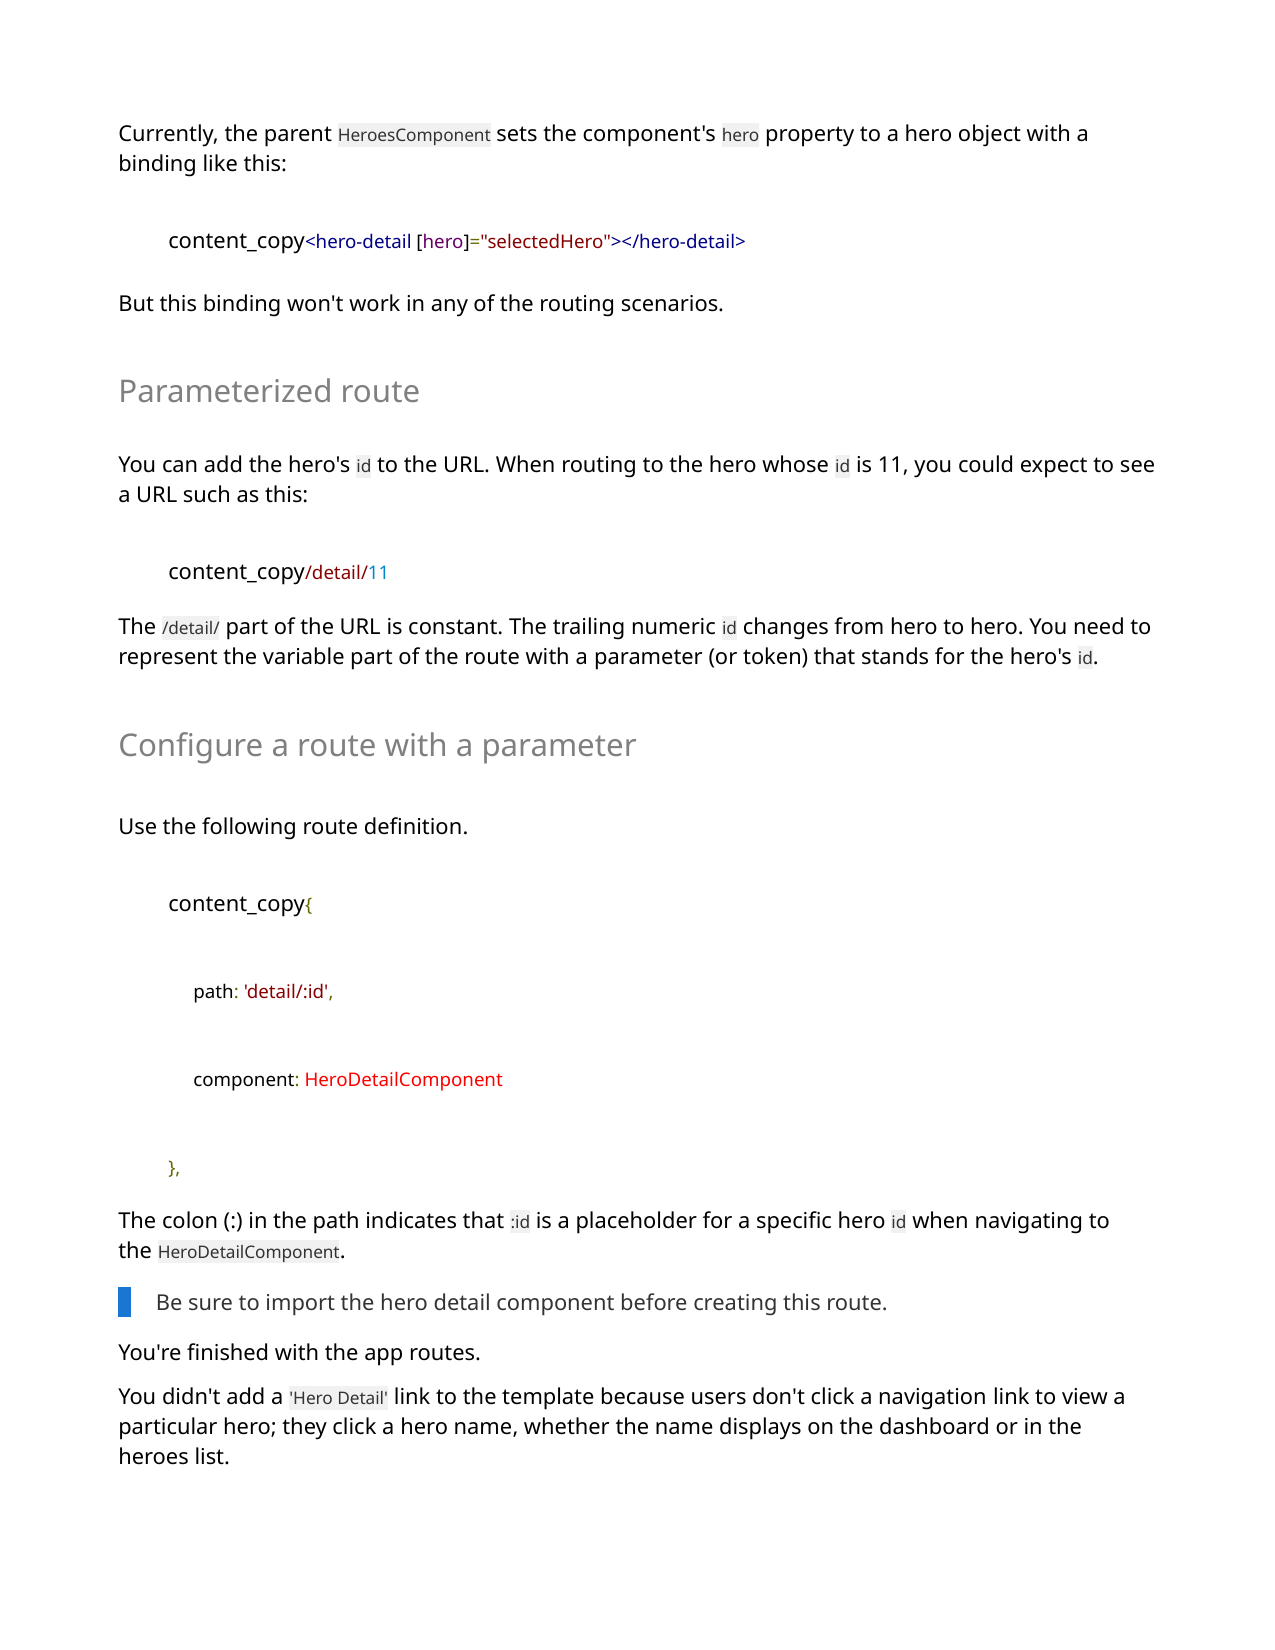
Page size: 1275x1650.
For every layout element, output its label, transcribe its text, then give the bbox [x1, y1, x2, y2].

text content_copy{ [168, 880, 1107, 917]
text Currently, the parent HeroesComponent sets the component's hero property to a hero object with a binding like this: [118, 118, 1157, 178]
text The /detail/ part of the URL is constant. The trailing numeric id changes from hero to hero. You need to represent the variable part of the route with a parameter (or token) that stands for the hero's id. [118, 611, 1157, 671]
text You're finished with the app routes. [118, 1329, 1157, 1367]
subtitle Parameterized route [118, 369, 1157, 412]
text Use the following route definition. [118, 803, 1157, 840]
text You can add the hero's id to the URL. When routing to the hero whose id is 11, you could expect to see a URL such as this: [118, 449, 1157, 509]
subtitle Configure a route with a parameter [118, 723, 1157, 765]
text content_copy<hero-detail [hero]="selectedHero"></hero-detail> [168, 217, 1107, 255]
text But this binding won't work in any of the routing scenarios. [118, 280, 1157, 317]
text path: 'detail/:id', [168, 967, 1107, 1005]
text component: HeroDetailComponent [168, 1055, 1107, 1092]
text }, [168, 1142, 1107, 1180]
text You didn't add a 'Hero Detail' link to the template because users don't click a navigation link to view a particular hero; they click a hero name, whether the name displays on the dashboard or in the heroes list. [118, 1381, 1157, 1471]
text The colon (:) in the path indicates that :id is a placeholder for a specific hero id when navigating to the HeroDetailComponent. [118, 1205, 1157, 1264]
text content_copy/detail/11 [168, 549, 1107, 586]
text Be sure to import the hero detail component before creating this route. [118, 1279, 1157, 1317]
